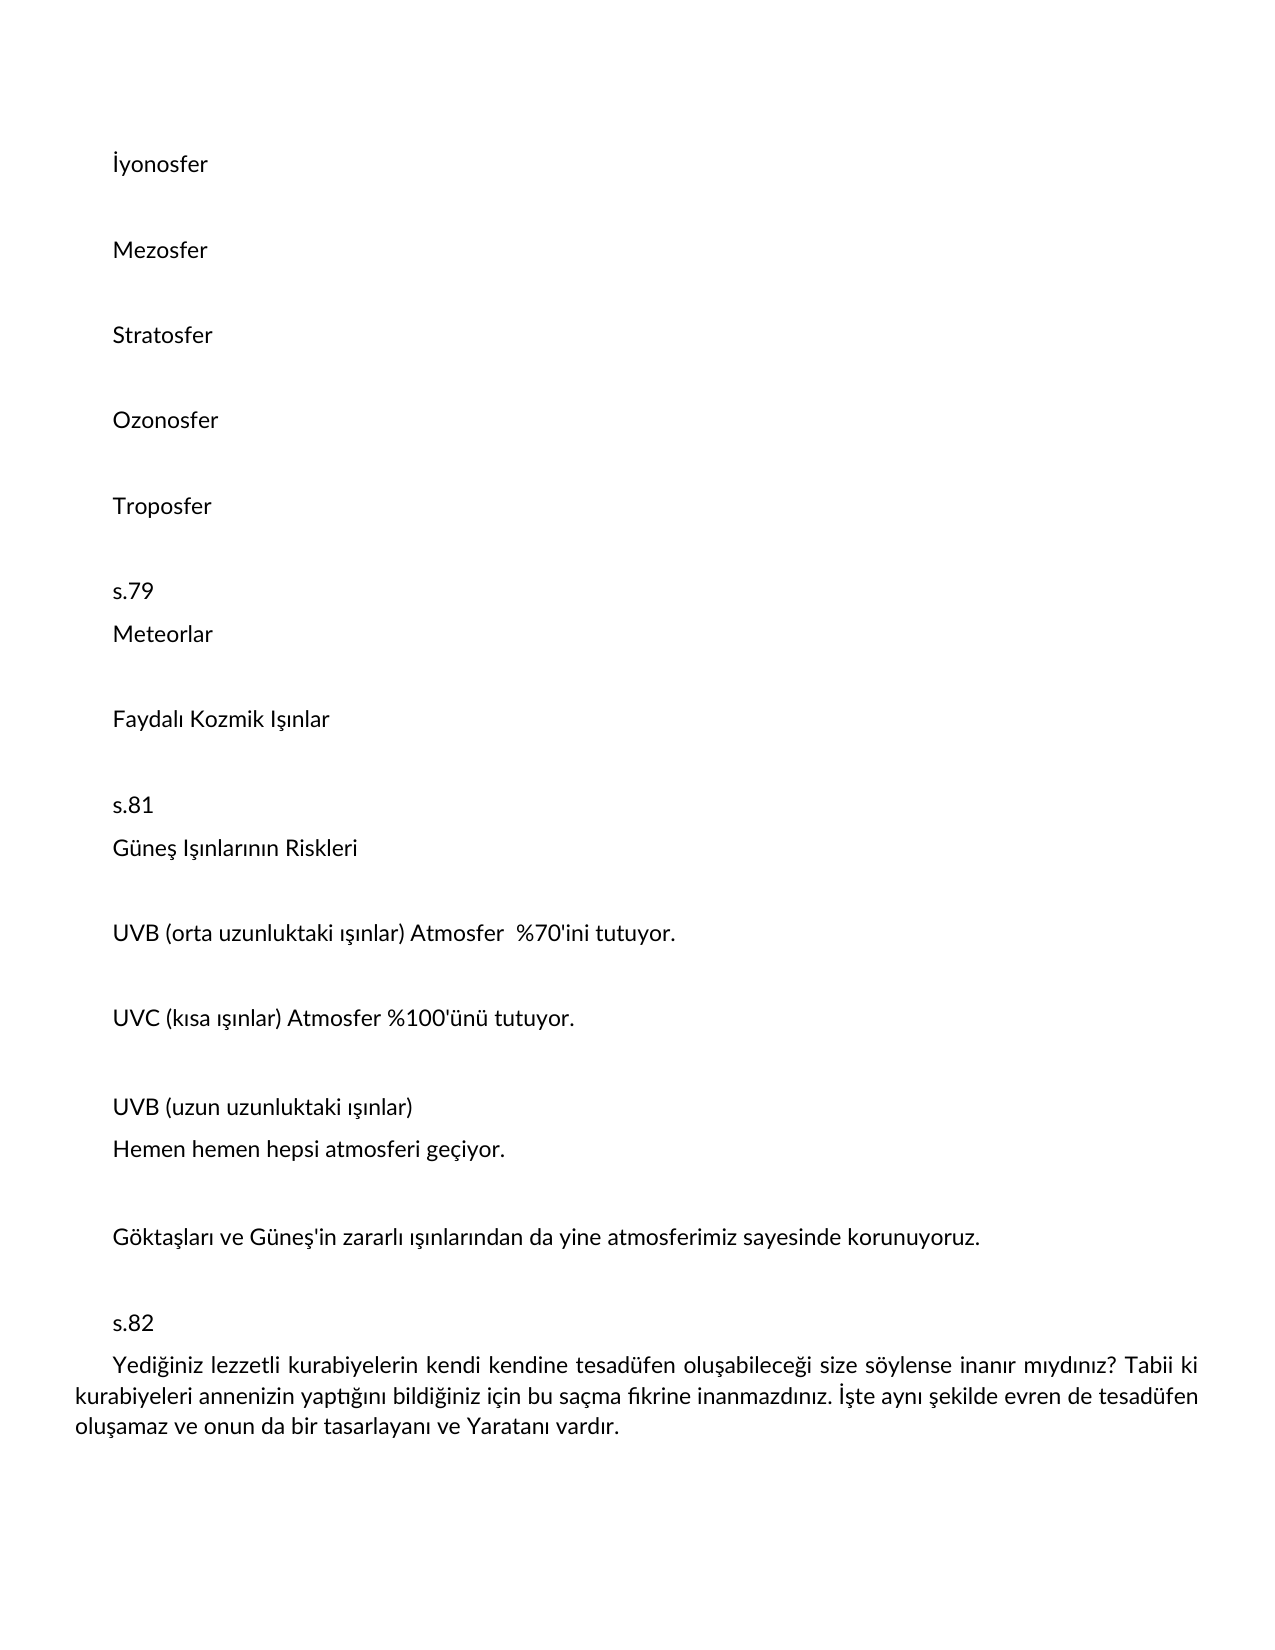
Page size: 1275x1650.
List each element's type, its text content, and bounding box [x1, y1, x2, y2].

text Hemen hemen hepsi atmosferi geçiyor. [75, 1135, 1200, 1162]
text Yediğiniz lezzetli kurabiyelerin kendi kendine tesadüfen oluşabileceği size söylense inanır mıydınız? Tabii ki kurabiyeleri annenizin yaptığını bildiğiniz için bu saçma fikrine inanmazdınız. İşte aynı şekilde evren de tesadüfen oluşamaz ve onun da bir tasarlayanı ve Yaratanı vardır. [75, 1351, 1200, 1439]
text İyonosfer [75, 150, 1200, 177]
text Göktaşları ve Güneş'in zararlı ışınlarından da yine atmosferimiz sayesinde korunuyoruz. [75, 1223, 1200, 1251]
text Troposfer [75, 492, 1200, 519]
text UVB (uzun uzunluktaki ışınlar) [75, 1092, 1200, 1120]
text s.79 [75, 577, 1200, 604]
text Faydalı Kozmik Işınlar [75, 705, 1200, 733]
text Ozonosfer [75, 406, 1200, 434]
text UVB (orta uzunluktaki ışınlar) Atmosfer %70'ini tutuyor. [75, 919, 1200, 946]
text Mezosfer [75, 235, 1200, 263]
text s.82 [75, 1308, 1200, 1336]
text Meteorlar [75, 620, 1200, 647]
text Stratosfer [75, 321, 1200, 348]
text UVC (kısa ışınlar) Atmosfer %100'ünü tutuyor. [75, 1004, 1200, 1032]
text Güneş Işınlarının Riskleri [75, 833, 1200, 861]
text s.81 [75, 791, 1200, 818]
